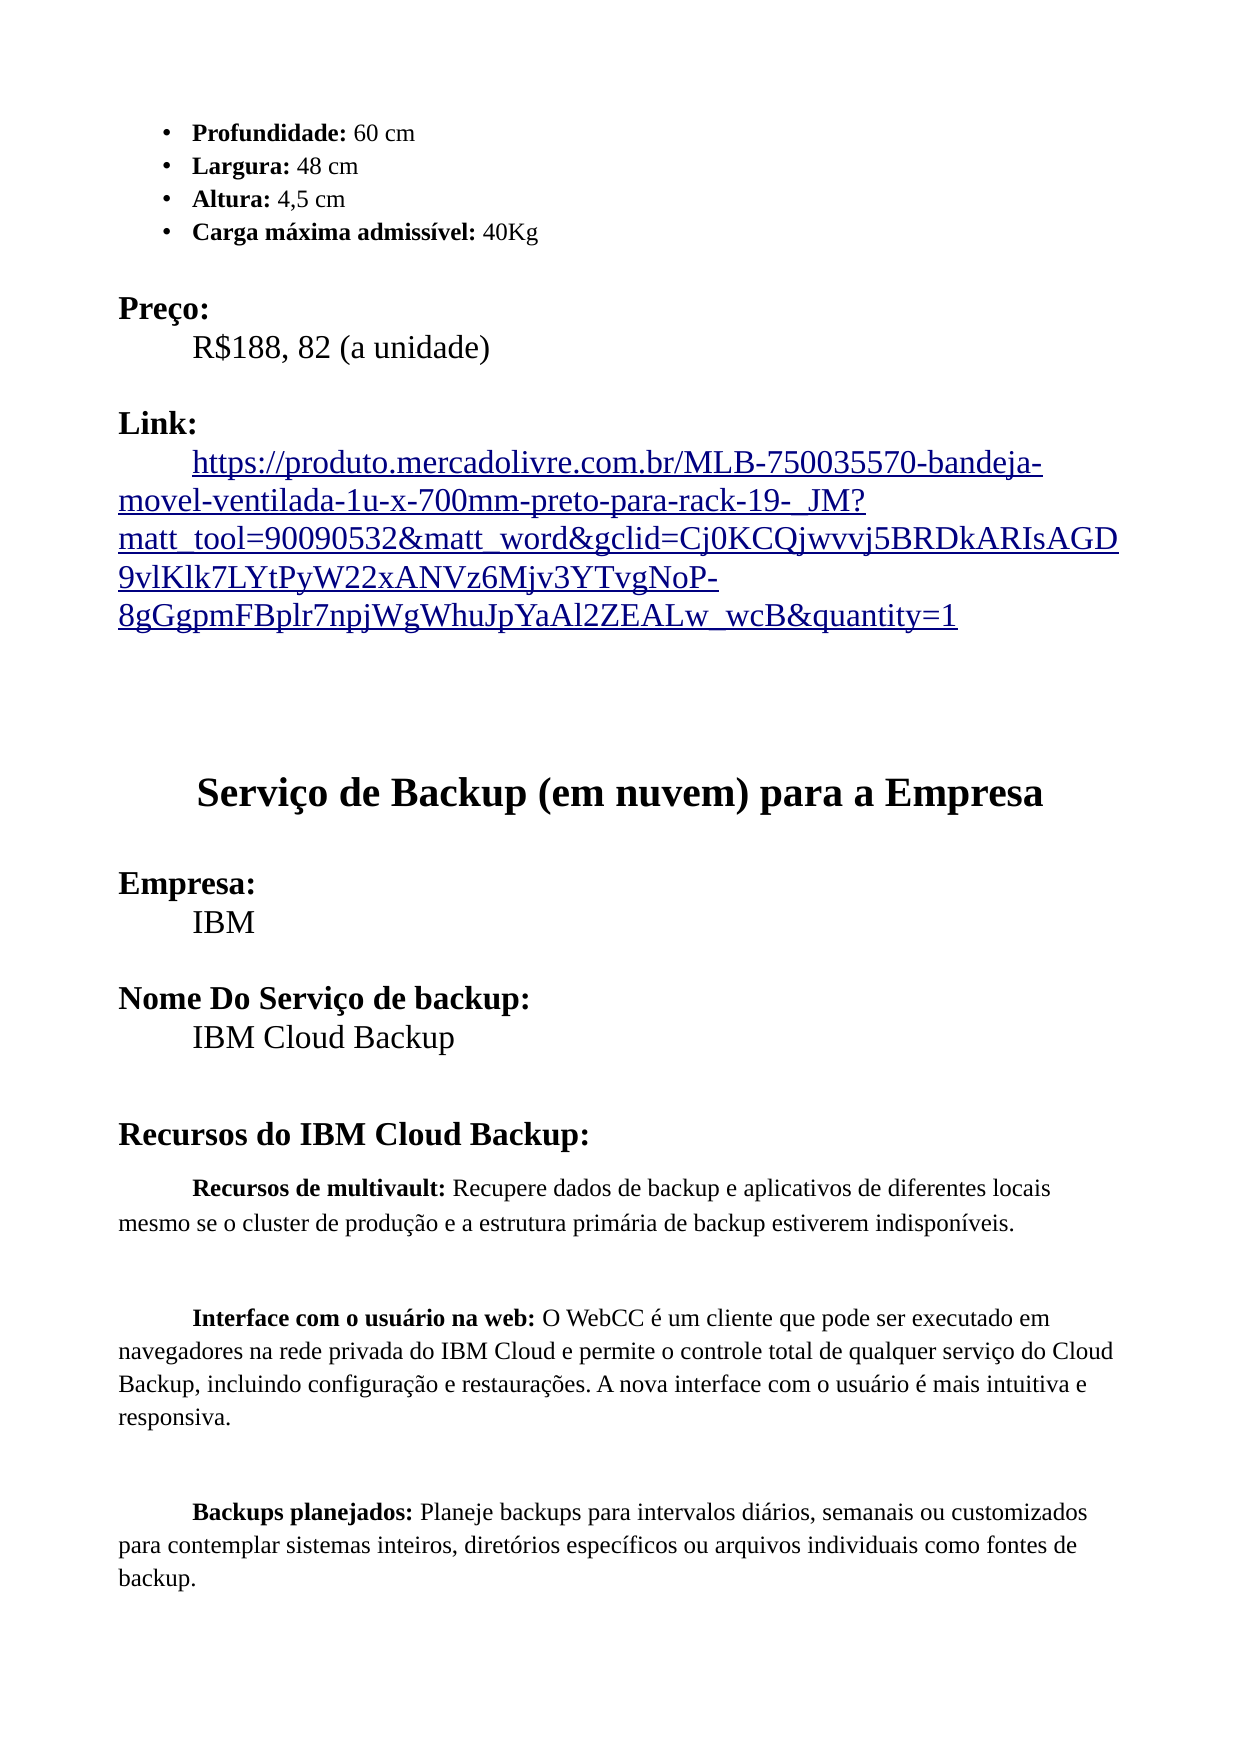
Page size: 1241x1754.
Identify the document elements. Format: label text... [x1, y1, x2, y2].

text Serviço de Backup (em nuvem) para a Empresa [118, 768, 1122, 816]
text IBM [118, 902, 1122, 940]
list Largura: 48 cm [162, 151, 1122, 180]
text https://produto.mercadolivre.com.br/MLB-750035570-bandeja-movel-ventilada-1u-x-700mm-preto-para-rack-19-_JM?matt_tool=90090532&matt_word&gclid=Cj0KCQjwvvj5BRDkARIsAGD9vlKlk7LYtPyW22xANVz6Mjv3YTvgNoP-8gGgpmFBplr7npjWgWhuJpYaAl2ZEALw_wcB&quantity=1 [118, 442, 1122, 633]
text Interface com o usuário na web: O WebCC é um cliente que pode ser executado em navegadores na rede privada do IBM Cloud e permite o controle total de qualquer serviço do Cloud Backup, incluindo configuração e restaurações. A nova interface com o usuário é mais intuitiva e responsiva. [118, 1303, 1122, 1431]
text Backups planejados: Planeje backups para intervalos diários, semanais ou customizados para contemplar sistemas inteiros, diretórios específicos ou arquivos individuais como fontes de backup. [118, 1497, 1122, 1592]
subtitle Recursos do IBM Cloud Backup: [118, 1114, 1122, 1153]
text Recursos de multivault: Recupere dados de backup e aplicativos de diferentes locais mesmo se o cluster de produção e a estrutura primária de backup estiverem indisponíveis. [118, 1165, 1122, 1237]
list Carga máxima admissível: 40Kg [162, 217, 1122, 246]
text Link: [118, 403, 1122, 442]
text Empresa: [118, 863, 1122, 902]
text Nome Do Serviço de backup: [118, 978, 1122, 1017]
text IBM Cloud Backup [118, 1017, 1122, 1055]
list Profundidade: 60 cm [162, 118, 1122, 147]
list Altura: 4,5 cm [162, 184, 1122, 213]
text R$188, 82 (a unidade) [118, 327, 1122, 365]
text Preço: [118, 288, 1122, 327]
